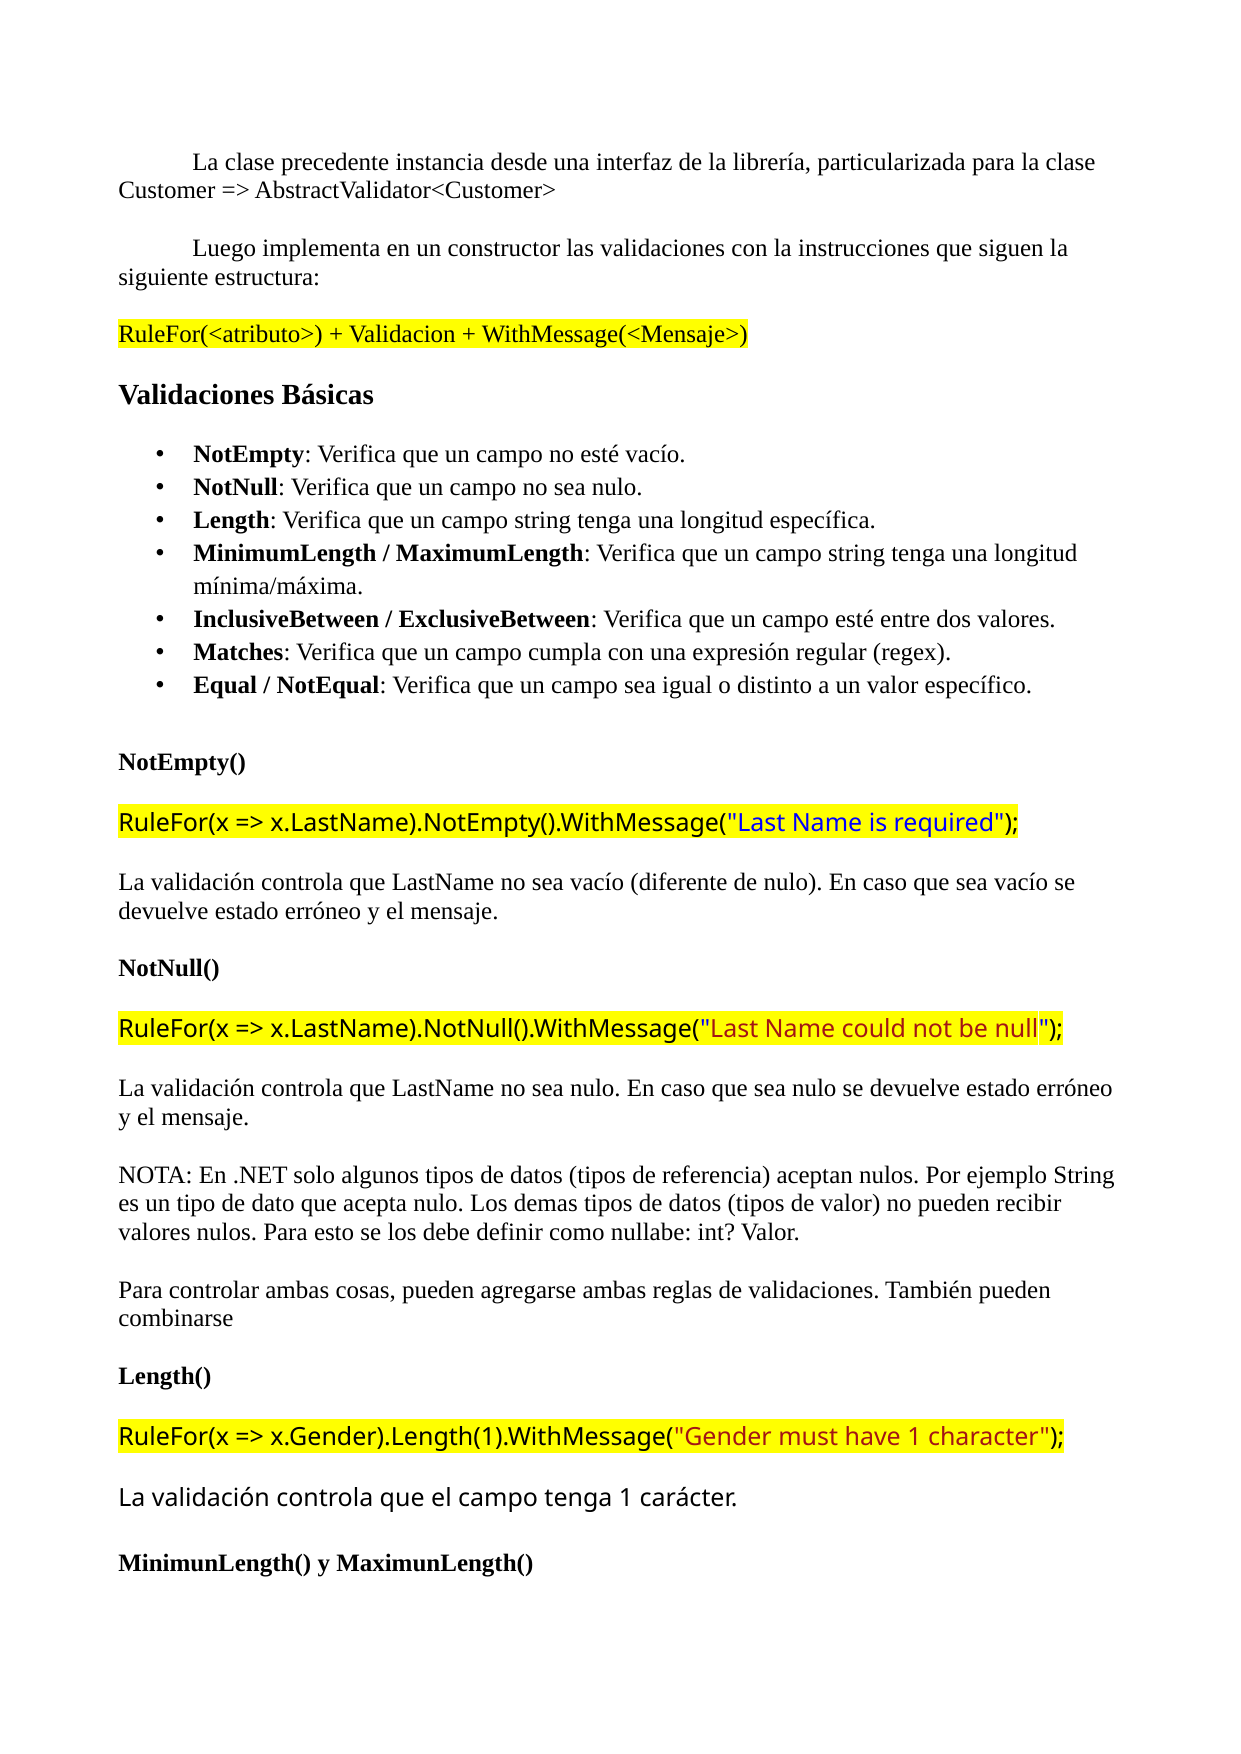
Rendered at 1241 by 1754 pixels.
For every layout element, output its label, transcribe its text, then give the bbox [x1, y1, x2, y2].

text La clase precedente instancia desde una interfaz de la librería, particularizada para la clase Customer => AbstractValidator<Customer> [118, 147, 1122, 204]
text Length() [118, 1361, 1122, 1390]
list MinimumLength / MaximumLength: Verifica que un campo string tenga una longitud mínima/máxima. [156, 538, 1122, 600]
text Luego implementa en un constructor las validaciones con la instrucciones que siguen la siguiente estructura: [118, 233, 1122, 291]
text NotEmpty() [118, 747, 1122, 775]
text MinimunLength() y MaximunLength() [118, 1548, 1122, 1576]
list NotEmpty: Verifica que un campo no esté vacío. [156, 439, 1122, 468]
list Matches: Verifica que un campo cumpla con una expresión regular (regex). [156, 637, 1122, 666]
list Equal / NotEqual: Verifica que un campo sea igual o distinto a un valor específico. [156, 670, 1122, 699]
text La validación controla que el campo tenga 1 carácter. [118, 1479, 1122, 1514]
list InclusiveBetween / ExclusiveBetween: Verifica que un campo esté entre dos valores. [156, 604, 1122, 633]
text Para controlar ambas cosas, pueden agregarse ambas reglas de validaciones. También pueden combinarse [118, 1275, 1122, 1332]
text RuleFor(x => x.LastName).NotNull().WithMessage("Last Name could not be null"); [118, 1011, 1122, 1045]
text RuleFor(x => x.LastName).NotEmpty().WithMessage("Last Name is required"); [118, 804, 1122, 838]
text RuleFor(x => x.Gender).Length(1).WithMessage("Gender must have 1 character"); [118, 1418, 1122, 1453]
text NOTA: En .NET solo algunos tipos de datos (tipos de referencia) aceptan nulos. Por ejemplo String es un tipo de dato que acepta nulo. Los demas tipos de datos (tipos de valor) no pueden recibir valores nulos. Para esto se los debe definir como nullabe: int? Valor. [118, 1160, 1122, 1246]
text Validaciones Básicas [118, 377, 1122, 410]
text NotNull() [118, 953, 1122, 982]
text La validación controla que LastName no sea nulo. En caso que sea nulo se devuelve estado erróneo y el mensaje. [118, 1073, 1122, 1131]
list Length: Verifica que un campo string tenga una longitud específica. [156, 505, 1122, 534]
text La validación controla que LastName no sea vacío (diferente de nulo). En caso que sea vacío se devuelve estado erróneo y el mensaje. [118, 867, 1122, 924]
list NotNull: Verifica que un campo no sea nulo. [156, 472, 1122, 501]
text RuleFor(<atributo>) + Validacion + WithMessage(<Mensaje>) [118, 319, 1122, 348]
